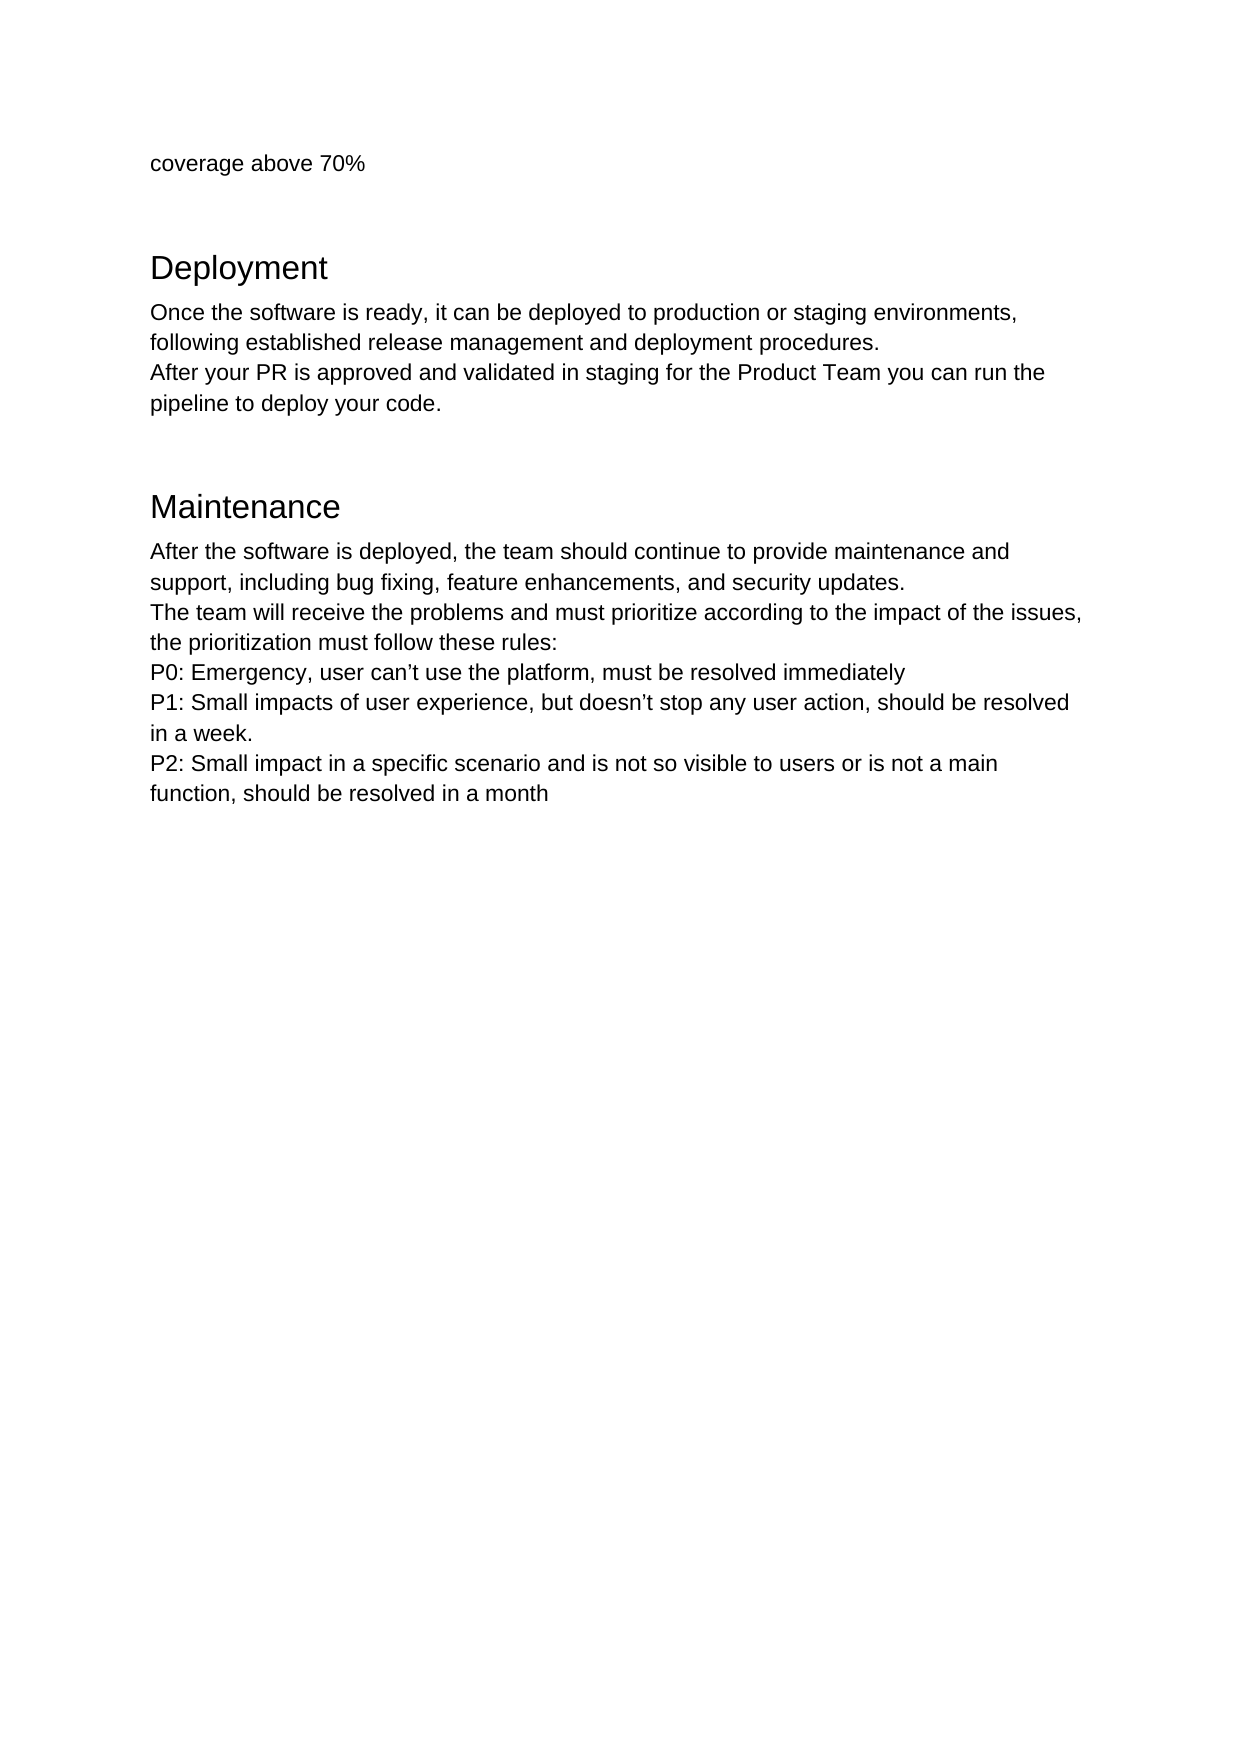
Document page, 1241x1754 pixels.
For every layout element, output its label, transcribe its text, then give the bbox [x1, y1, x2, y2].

subtitle Deployment [150, 248, 1090, 286]
text Once the software is ready, it can be deployed to production or staging environments, following established release management and deployment procedures. [150, 299, 1090, 355]
text After the software is deployed, the team should continue to provide maintenance and support, including bug fixing, feature enhancements, and security updates. [150, 538, 1090, 595]
text The team will receive the problems and must prioritize according to the impact of the issues, the prioritization must follow these rules: P0: Emergency, user can’t use the platform, must be resolved immediately [150, 599, 1090, 686]
text P2: Small impact in a specific scenario and is not so visible to users or is not a main function, should be resolved in a month [150, 750, 1090, 806]
text After your PR is approved and validated in staging for the Product Team you can run the pipeline to deploy your code. [150, 359, 1090, 416]
text P1: Small impacts of user experience, but doesn’t stop any user action, should be resolved in a week. [150, 689, 1090, 746]
subtitle Maintenance [150, 487, 1090, 526]
text coverage above 70% [150, 150, 1090, 176]
